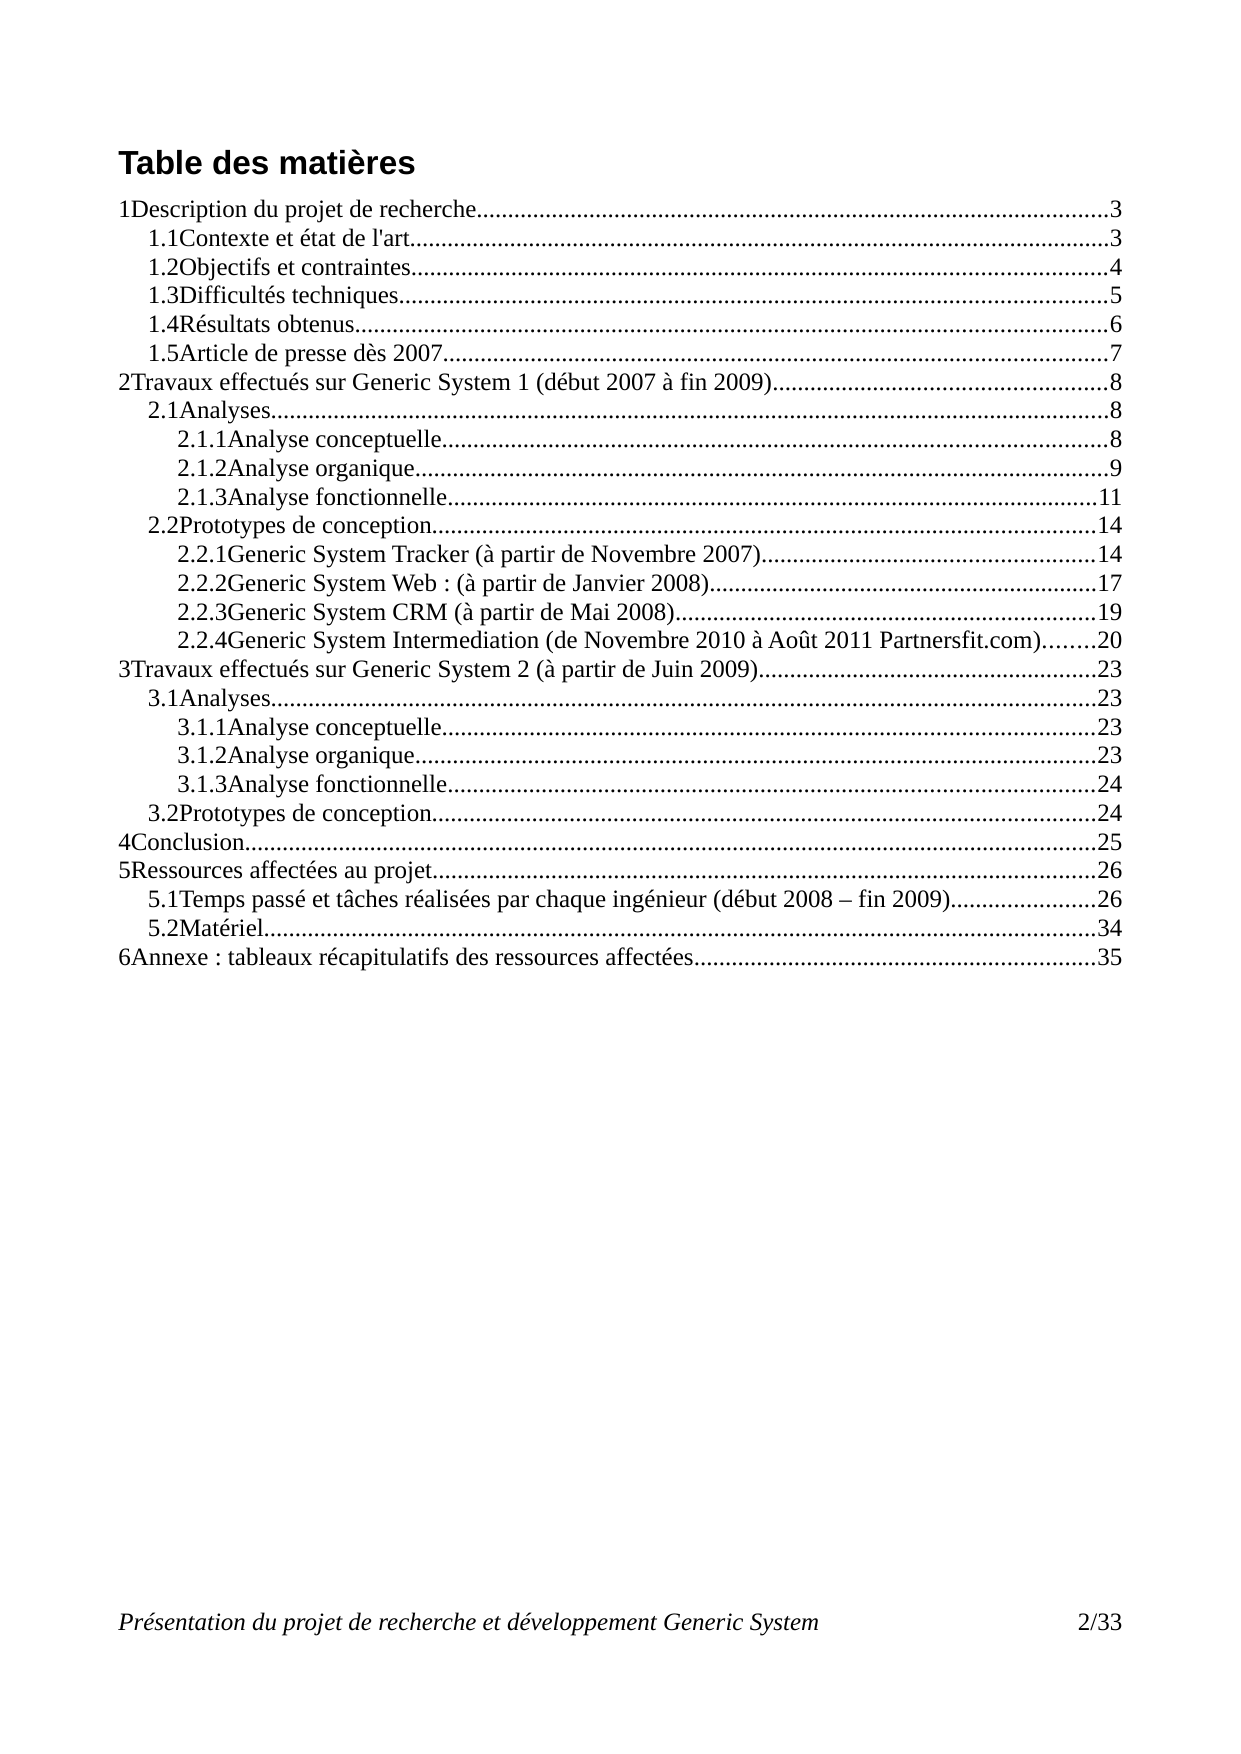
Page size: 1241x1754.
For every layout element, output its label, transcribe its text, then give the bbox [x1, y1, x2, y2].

text 2.2.2Generic System Web : (à partir de Janvier 2008) 17 [177, 568, 1122, 597]
text 1Description du projet de recherche 3 [118, 194, 1122, 223]
text 5.1Temps passé et tâches réalisées par chaque ingénieur (début 2008 – fin 2009) 26 [148, 884, 1122, 913]
text 2.2.1Generic System Tracker (à partir de Novembre 2007) 14 [177, 539, 1122, 568]
text 2Travaux effectués sur Generic System 1 (début 2007 à fin 2009) 8 [118, 367, 1122, 395]
text 2.2.3Generic System CRM (à partir de Mai 2008) 19 [177, 597, 1122, 625]
text 3.1.3Analyse fonctionnelle 24 [177, 769, 1122, 798]
subtitle Table des matières [118, 143, 1122, 182]
text 2.1.3Analyse fonctionnelle 11 [177, 482, 1122, 510]
text 3.1Analyses 23 [148, 683, 1122, 712]
text 1.1Contexte et état de l'art 3 [148, 223, 1122, 252]
text 3.1.2Analyse organique 23 [177, 740, 1122, 769]
text 2.1Analyses 8 [148, 395, 1122, 424]
text 1.5Article de presse dès 2007 7 [148, 338, 1122, 367]
text 1.2Objectifs et contraintes 4 [148, 252, 1122, 280]
text 6Annexe : tableaux récapitulatifs des ressources affectées 35 [118, 942, 1122, 970]
text 5.2Matériel 34 [148, 913, 1122, 942]
text 5Ressources affectées au projet 26 [118, 855, 1122, 884]
text 3.1.1Analyse conceptuelle 23 [177, 712, 1122, 740]
text 4Conclusion 25 [118, 827, 1122, 855]
text 1.4Résultats obtenus 6 [148, 309, 1122, 338]
text 3Travaux effectués sur Generic System 2 (à partir de Juin 2009) 23 [118, 654, 1122, 683]
text 2.2Prototypes de conception 14 [148, 510, 1122, 539]
text 3.2Prototypes de conception 24 [148, 798, 1122, 827]
text 1.3Difficultés techniques 5 [148, 280, 1122, 309]
text 2.1.2Analyse organique 9 [177, 453, 1122, 482]
text 2.2.4Generic System Intermediation (de Novembre 2010 à Août 2011 Partnersfit.com) 20 [177, 625, 1122, 654]
text 2.1.1Analyse conceptuelle 8 [177, 424, 1122, 453]
